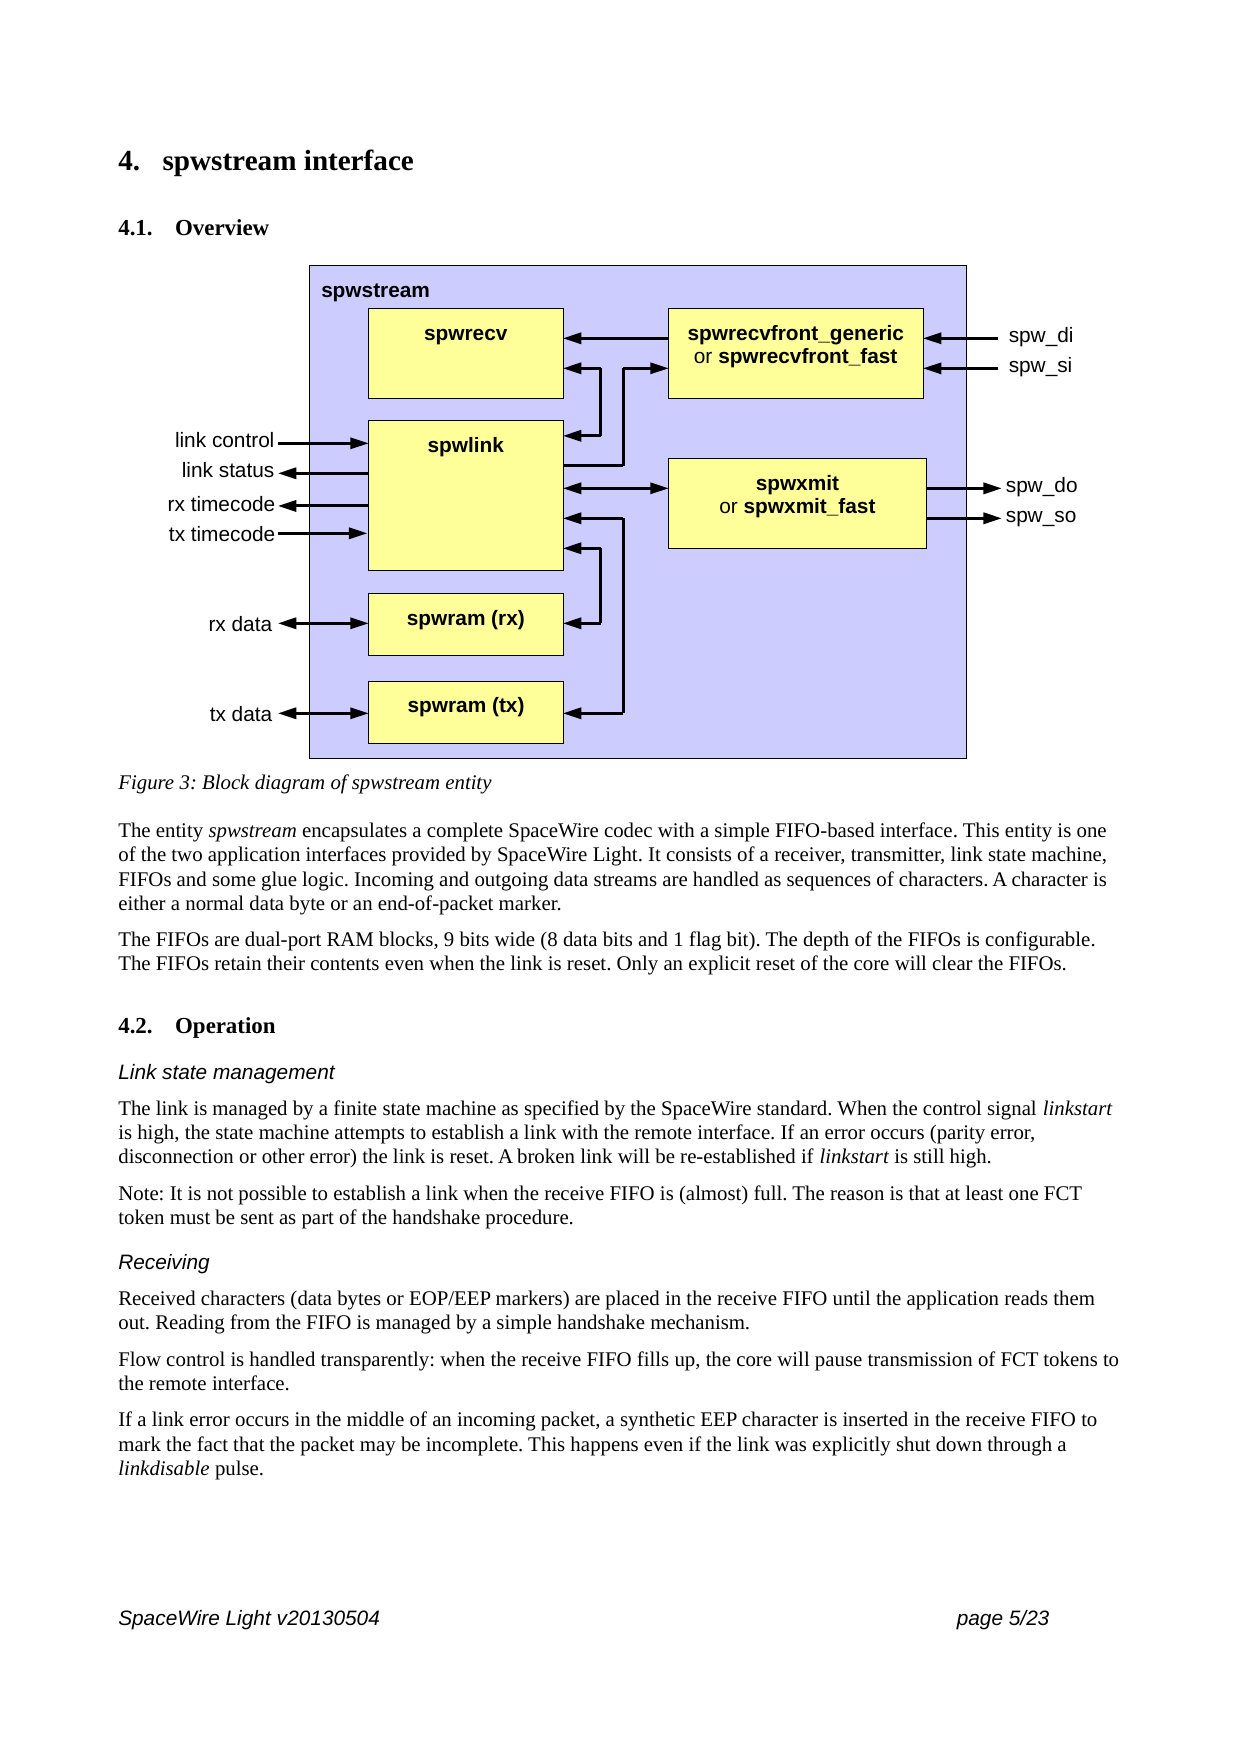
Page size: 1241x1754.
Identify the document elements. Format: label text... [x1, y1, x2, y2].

text The entity spwstream encapsulates a complete SpaceWire codec with a simple FIFO-based interface. This entity is one of the two application interfaces provided by SpaceWire Light. It consists of a receiver, transmitter, link state machine, FIFOs and some glue logic. Incoming and outgoing data streams are handled as sequences of characters. A character is either a normal data byte or an end-of-packet marker. [118, 818, 1122, 914]
text Figure 3: Block diagram of spwstream entity [118, 253, 1122, 794]
subtitle spwstream interface [118, 143, 1122, 177]
text The link is managed by a finite state machine as specified by the SpaceWire standard. When the control signal linkstart is high, the state machine attempts to establish a link with the remote interface. If an error occurs (parity error, disconnection or other error) the link is reset. A broken link will be re-established if linkstart is still high. [118, 1096, 1122, 1168]
subtitle Overview [118, 214, 1122, 241]
subtitle Operation [118, 1012, 1122, 1038]
subtitle Link state management [118, 1060, 1122, 1084]
subtitle Receiving [118, 1250, 1122, 1274]
text The FIFOs are dual-port RAM blocks, 9 bits wide (8 data bits and 1 flag bit). The depth of the FIFOs is configurable. The FIFOs retain their contents even when the link is reset. Only an explicit reset of the core will clear the FIFOs. [118, 927, 1122, 975]
text If a link error occurs in the middle of an incoming packet, a synthetic EEP character is inserted in the receive FIFO to mark the fact that the packet may be incomplete. This happens even if the link was explicitly shut down through a linkdisable pulse. [118, 1407, 1122, 1479]
text Flow control is handled transparently: when the receive FIFO fills up, the core will pause transmission of FCT tokens to the remote interface. [118, 1347, 1122, 1395]
text Note: It is not possible to establish a link when the receive FIFO is (almost) full. The reason is that at least one FCT token must be sent as part of the handshake procedure. [118, 1181, 1122, 1229]
text Received characters (data bytes or EOP/EEP markers) are placed in the receive FIFO until the application reads them out. Reading from the FIFO is managed by a simple handshake mechanism. [118, 1286, 1122, 1334]
